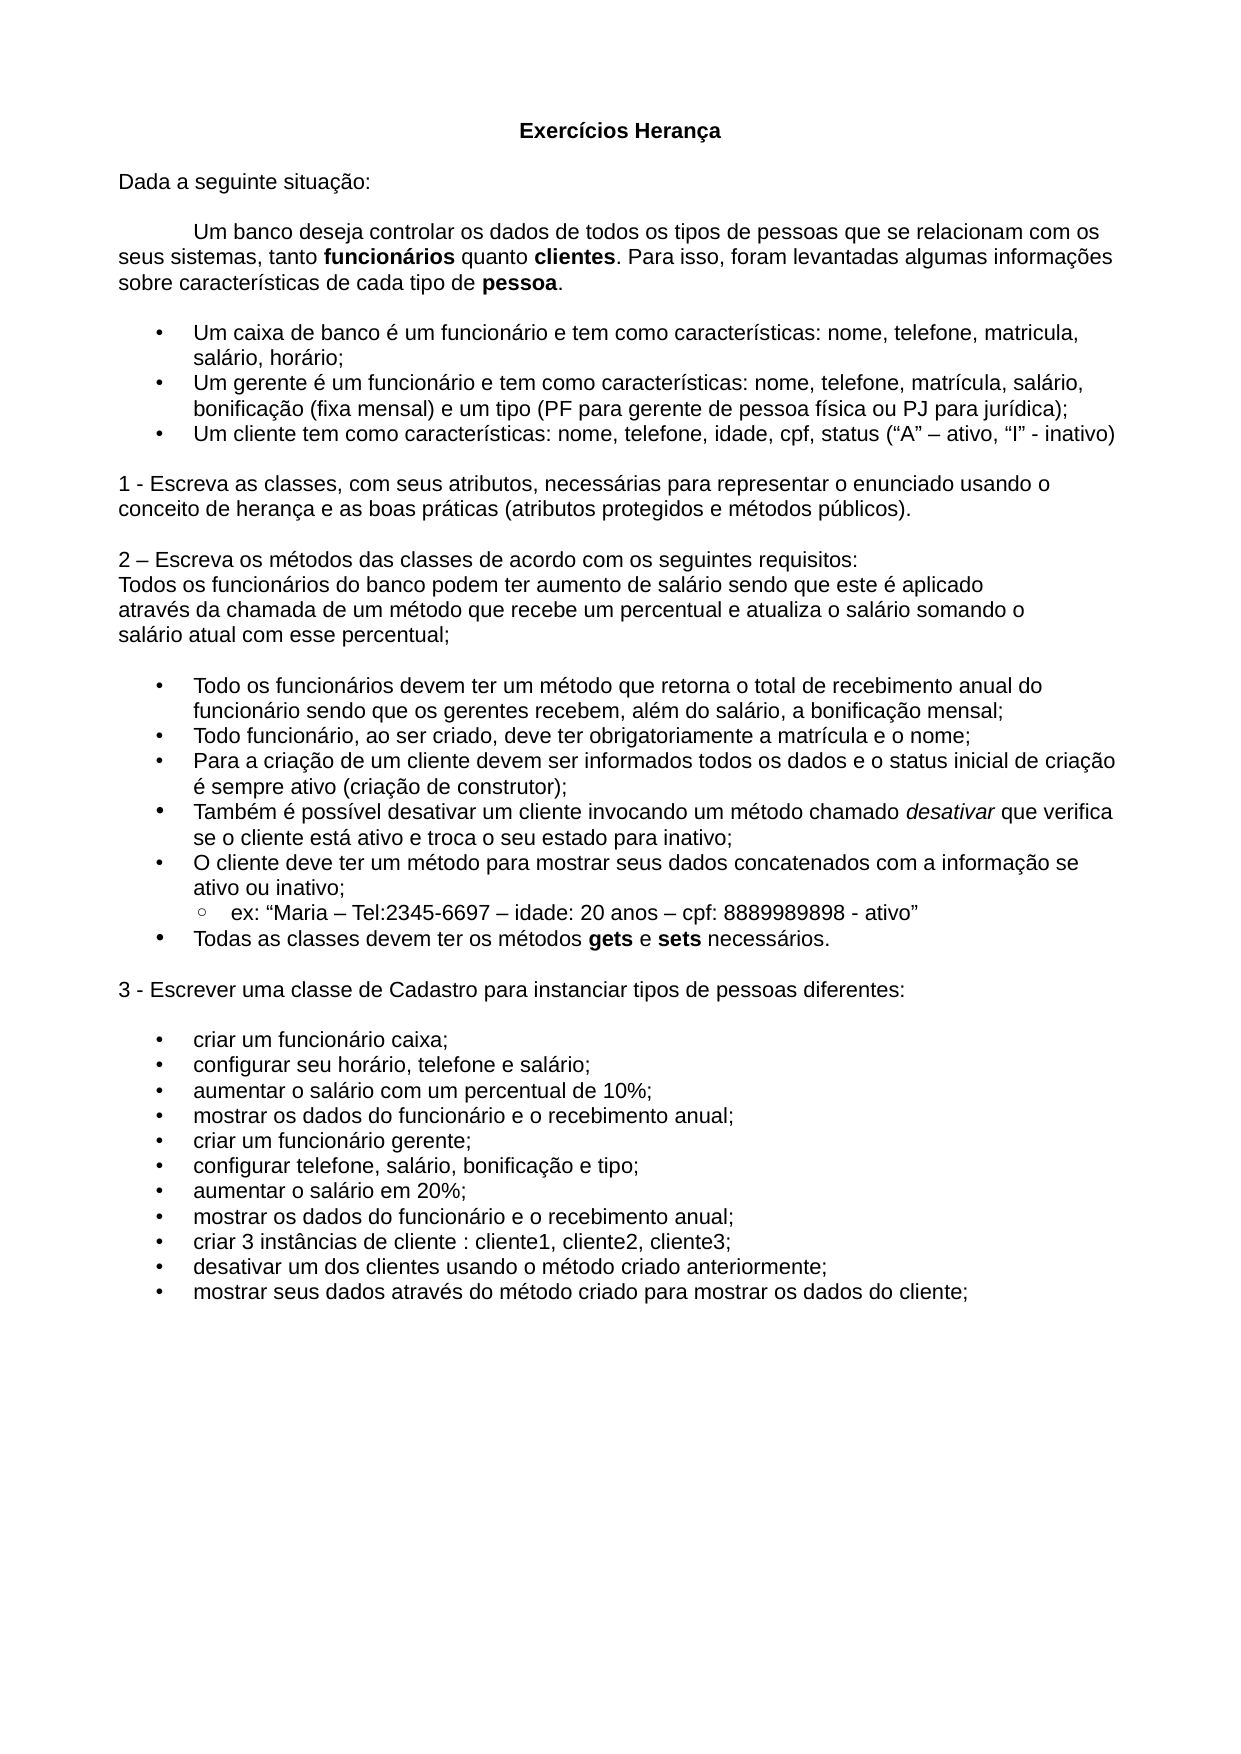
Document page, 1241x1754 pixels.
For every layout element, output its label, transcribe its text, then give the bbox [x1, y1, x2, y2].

list Um gerente é um funcionário e tem como características: nome, telefone, matrícula, salário, bonificação (fixa mensal) e um tipo (PF para gerente de pessoa física ou PJ para jurídica); [156, 370, 1122, 421]
list Também é possível desativar um cliente invocando um método chamado desativar que verifica se o cliente está ativo e troca o seu estado para inativo; [156, 799, 1122, 850]
list Todas as classes devem ter os métodos gets e sets necessários. [156, 926, 1122, 951]
list ex: “Maria – Tel:2345-6697 – idade: 20 anos – cpf: 8889989898 - ativo” [193, 900, 1122, 926]
text 2 – Escreva os métodos das classes de acordo com os seguintes requisitos: [118, 547, 1122, 572]
list mostrar os dados do funcionário e o recebimento anual; [156, 1103, 1122, 1128]
list Todo os funcionários devem ter um método que retorna o total de recebimento anual do funcionário sendo que os gerentes recebem, além do salário, a bonificação mensal; [156, 673, 1122, 723]
list Todo funcionário, ao ser criado, deve ter obrigatoriamente a matrícula e o nome; [156, 723, 1122, 748]
list configurar telefone, salário, bonificação e tipo; [156, 1153, 1122, 1178]
text 3 - Escrever uma classe de Cadastro para instanciar tipos de pessoas diferentes: [118, 977, 1122, 1002]
list criar um funcionário gerente; [156, 1128, 1122, 1153]
text Todos os funcionários do banco podem ter aumento de salário sendo que este é aplicado [118, 572, 1122, 597]
text através da chamada de um método que recebe um percentual e atualiza o salário somando o [118, 597, 1122, 622]
list Um cliente tem como características: nome, telefone, idade, cpf, status (“A” – ativo, “I” - inativo) [156, 421, 1122, 446]
text salário atual com esse percentual; [118, 622, 1122, 647]
list criar um funcionário caixa; [156, 1027, 1122, 1052]
list desativar um dos clientes usando o método criado anteriormente; [156, 1254, 1122, 1279]
text Um banco deseja controlar os dados de todos os tipos de pessoas que se relacionam com os seus sistemas, tanto funcionários quanto clientes. Para isso, foram levantadas algumas informações sobre características de cada tipo de pessoa. [118, 219, 1122, 294]
text 1 - Escreva as classes, com seus atributos, necessárias para representar o enunciado usando o [118, 471, 1122, 496]
text Dada a seguinte situação: [118, 168, 1122, 194]
list mostrar seus dados através do método criado para mostrar os dados do cliente; [156, 1279, 1122, 1304]
list Um caixa de banco é um funcionário e tem como características: nome, telefone, matricula, salário, horário; [156, 320, 1122, 370]
text conceito de herança e as boas práticas (atributos protegidos e métodos públicos). [118, 496, 1122, 521]
text Exercícios Herança [118, 118, 1122, 143]
list aumentar o salário com um percentual de 10%; [156, 1077, 1122, 1103]
list criar 3 instâncias de cliente : cliente1, cliente2, cliente3; [156, 1229, 1122, 1254]
list O cliente deve ter um método para mostrar seus dados concatenados com a informação se ativo ou inativo; [156, 850, 1122, 900]
list configurar seu horário, telefone e salário; [156, 1052, 1122, 1077]
list mostrar os dados do funcionário e o recebimento anual; [156, 1203, 1122, 1229]
list aumentar o salário em 20%; [156, 1178, 1122, 1203]
list Para a criação de um cliente devem ser informados todos os dados e o status inicial de criação é sempre ativo (criação de construtor); [156, 748, 1122, 799]
